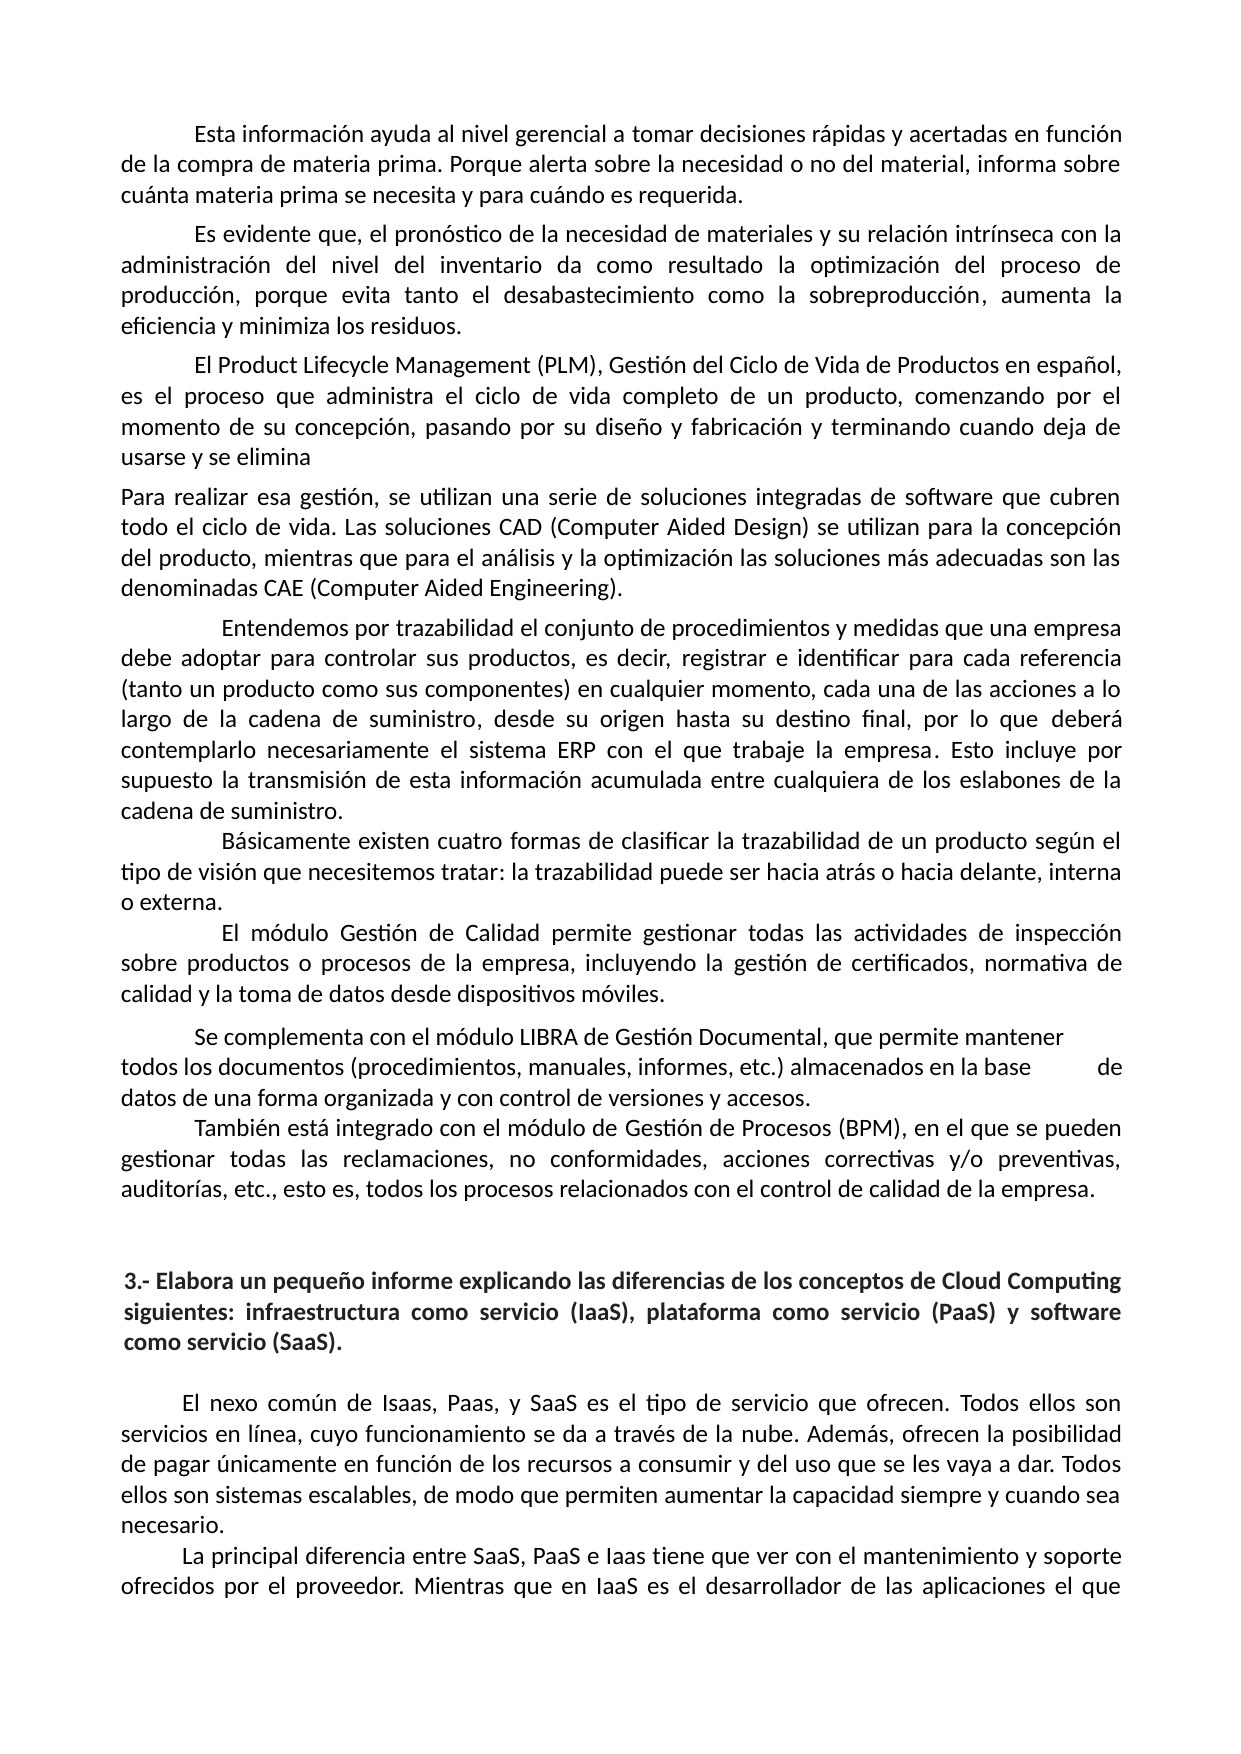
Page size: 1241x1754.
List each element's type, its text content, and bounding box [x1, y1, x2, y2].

text El Product Lifecycle Management (PLM), Gestión del Ciclo de Vida de Productos en español, es el proceso que administra el ciclo de vida completo de un producto, comenzando por el momento de su concepción, pasando por su diseño y fabricación y terminando cuando deja de usarse y se elimina [121, 350, 1122, 472]
text 3.- Elabora un pequeño informe explicando las diferencias de los conceptos de Cloud Computing siguientes: infraestructura como servicio (IaaS), plataforma como servicio (PaaS) y software como servicio (SaaS). [123, 1265, 1122, 1357]
text Se complementa con el módulo LIBRA de Gestión Documental, que permite mantener todos los documentos (procedimientos, manuales, informes, etc.) almacenados en la base de datos de una forma organizada y con control de versiones y accesos. [121, 1021, 1122, 1113]
text Básicamente existen cuatro formas de clasificar la trazabilidad de un producto según el tipo de visión que necesitemos tratar: la trazabilidad puede ser hacia atrás o hacia delante, interna o externa. [121, 825, 1122, 917]
text Entendemos por trazabilidad el conjunto de procedimientos y medidas que una empresa debe adoptar para controlar sus productos, es decir, registrar e identificar para cada referencia (tanto un producto como sus componentes) en cualquier momento, cada una de las acciones a lo largo de la cadena de suministro, desde su origen hasta su destino final, por lo que deberá contemplarlo necesariamente el sistema ERP con el que trabaje la empresa. Esto incluye por supuesto la transmisión de esta información acumulada entre cualquiera de los eslabones de la cadena de suministro. [121, 612, 1122, 825]
text Para realizar esa gestión, se utilizan una serie de soluciones integradas de software que cubren todo el ciclo de vida. Las soluciones CAD (Computer Aided Design) se utilizan para la concepción del producto, mientras que para el análisis y la optimización las soluciones más adecuadas son las denominadas CAE (Computer Aided Engineering). [121, 481, 1122, 603]
text El módulo Gestión de Calidad permite gestionar todas las actividades de inspección sobre productos o procesos de la empresa, incluyendo la gestión de certificados, normativa de calidad y la toma de datos desde dispositivos móviles. [121, 917, 1122, 1008]
text Es evidente que, el pronóstico de la necesidad de materiales y su relación intrínseca con la administración del nivel del inventario da como resultado la optimización del proceso de producción, porque evita tanto el desabastecimiento como la sobreproducción, aumenta la eficiencia y minimiza los residuos. [121, 219, 1122, 341]
text Esta información ayuda al nivel gerencial a tomar decisiones rápidas y acertadas en función de la compra de materia prima. Porque alerta sobre la necesidad o no del material, informa sobre cuánta materia prima se necesita y para cuándo es requerida. [121, 118, 1122, 210]
text La principal diferencia entre SaaS, PaaS e Iaas tiene que ver con el mantenimiento y soporte ofrecidos por el proveedor. Mientras que en IaaS es el desarrollador de las aplicaciones el que [121, 1540, 1122, 1601]
text El nexo común de Isaas, Paas, y SaaS es el tipo de servicio que ofrecen. Todos ellos son servicios en línea, cuyo funcionamiento se da a través de la nube. Además, ofrecen la posibilidad de pagar únicamente en función de los recursos a consumir y del uso que se les vaya a dar. Todos ellos son sistemas escalables, de modo que permiten aumentar la capacidad siempre y cuando sea necesario. [121, 1387, 1122, 1540]
text También está integrado con el módulo de Gestión de Procesos (BPM), en el que se pueden gestionar todas las reclamaciones, no conformidades, acciones correctivas y/o preventivas, auditorías, etc., esto es, todos los procesos relacionados con el control de calidad de la empresa. [121, 1113, 1122, 1204]
